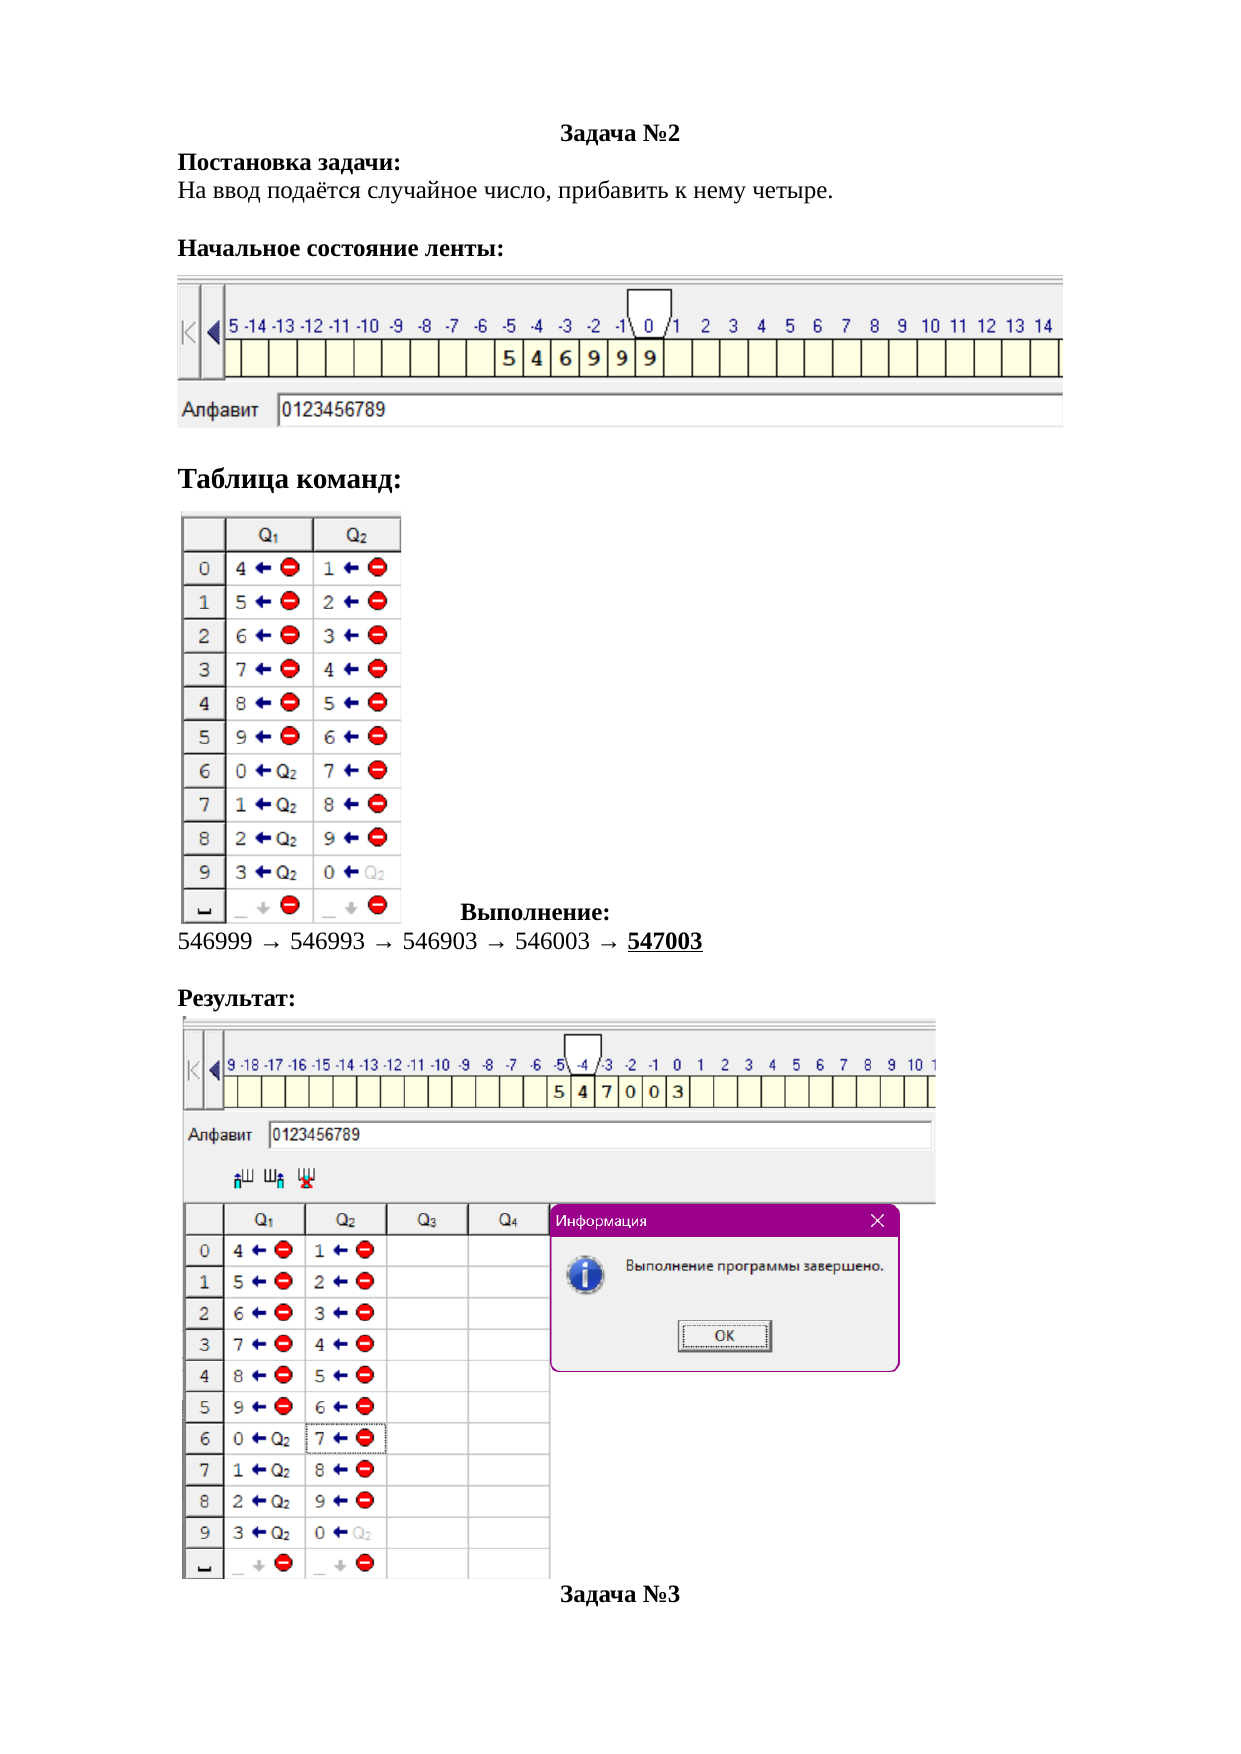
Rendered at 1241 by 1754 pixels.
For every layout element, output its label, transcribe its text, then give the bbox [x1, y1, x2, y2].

picture [182, 1016, 936, 1579]
text Выполнение: [177, 897, 1063, 926]
text 546999 → 546993 → 546903 → 546003 → 547003 [177, 926, 1063, 955]
text Задача №3 [177, 1530, 1063, 1608]
picture [177, 275, 1063, 428]
text Результат: [177, 983, 1063, 1012]
text Постановка задачи: [177, 147, 1063, 176]
text Задача №2 [177, 118, 1063, 147]
text Начальное состояние ленты: [177, 233, 1063, 262]
text Таблица команд: [177, 461, 1063, 495]
text На ввод подаётся случайное число, прибавить к нему четыре. [177, 176, 1063, 204]
picture [181, 511, 402, 924]
